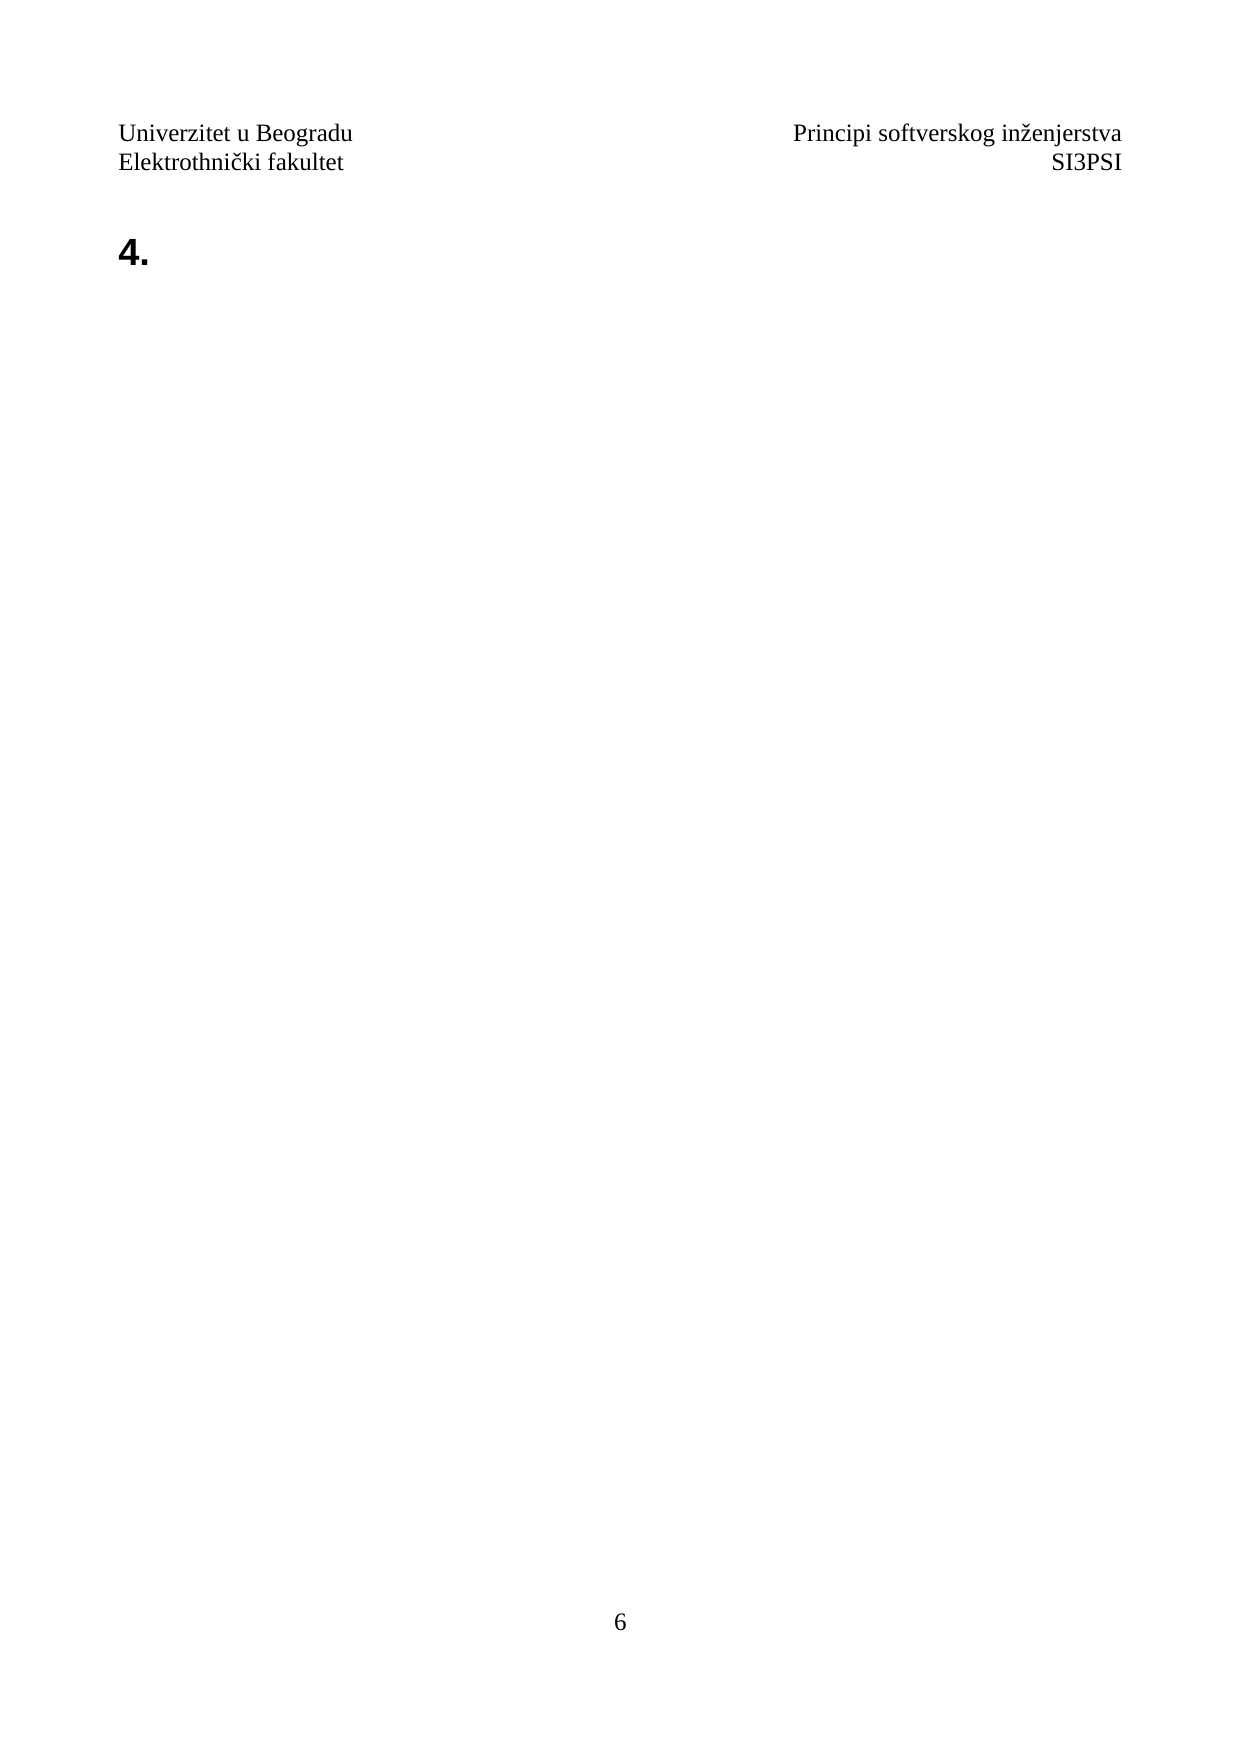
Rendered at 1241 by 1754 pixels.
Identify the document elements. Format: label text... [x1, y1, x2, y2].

subtitle 4. [118, 230, 1122, 274]
